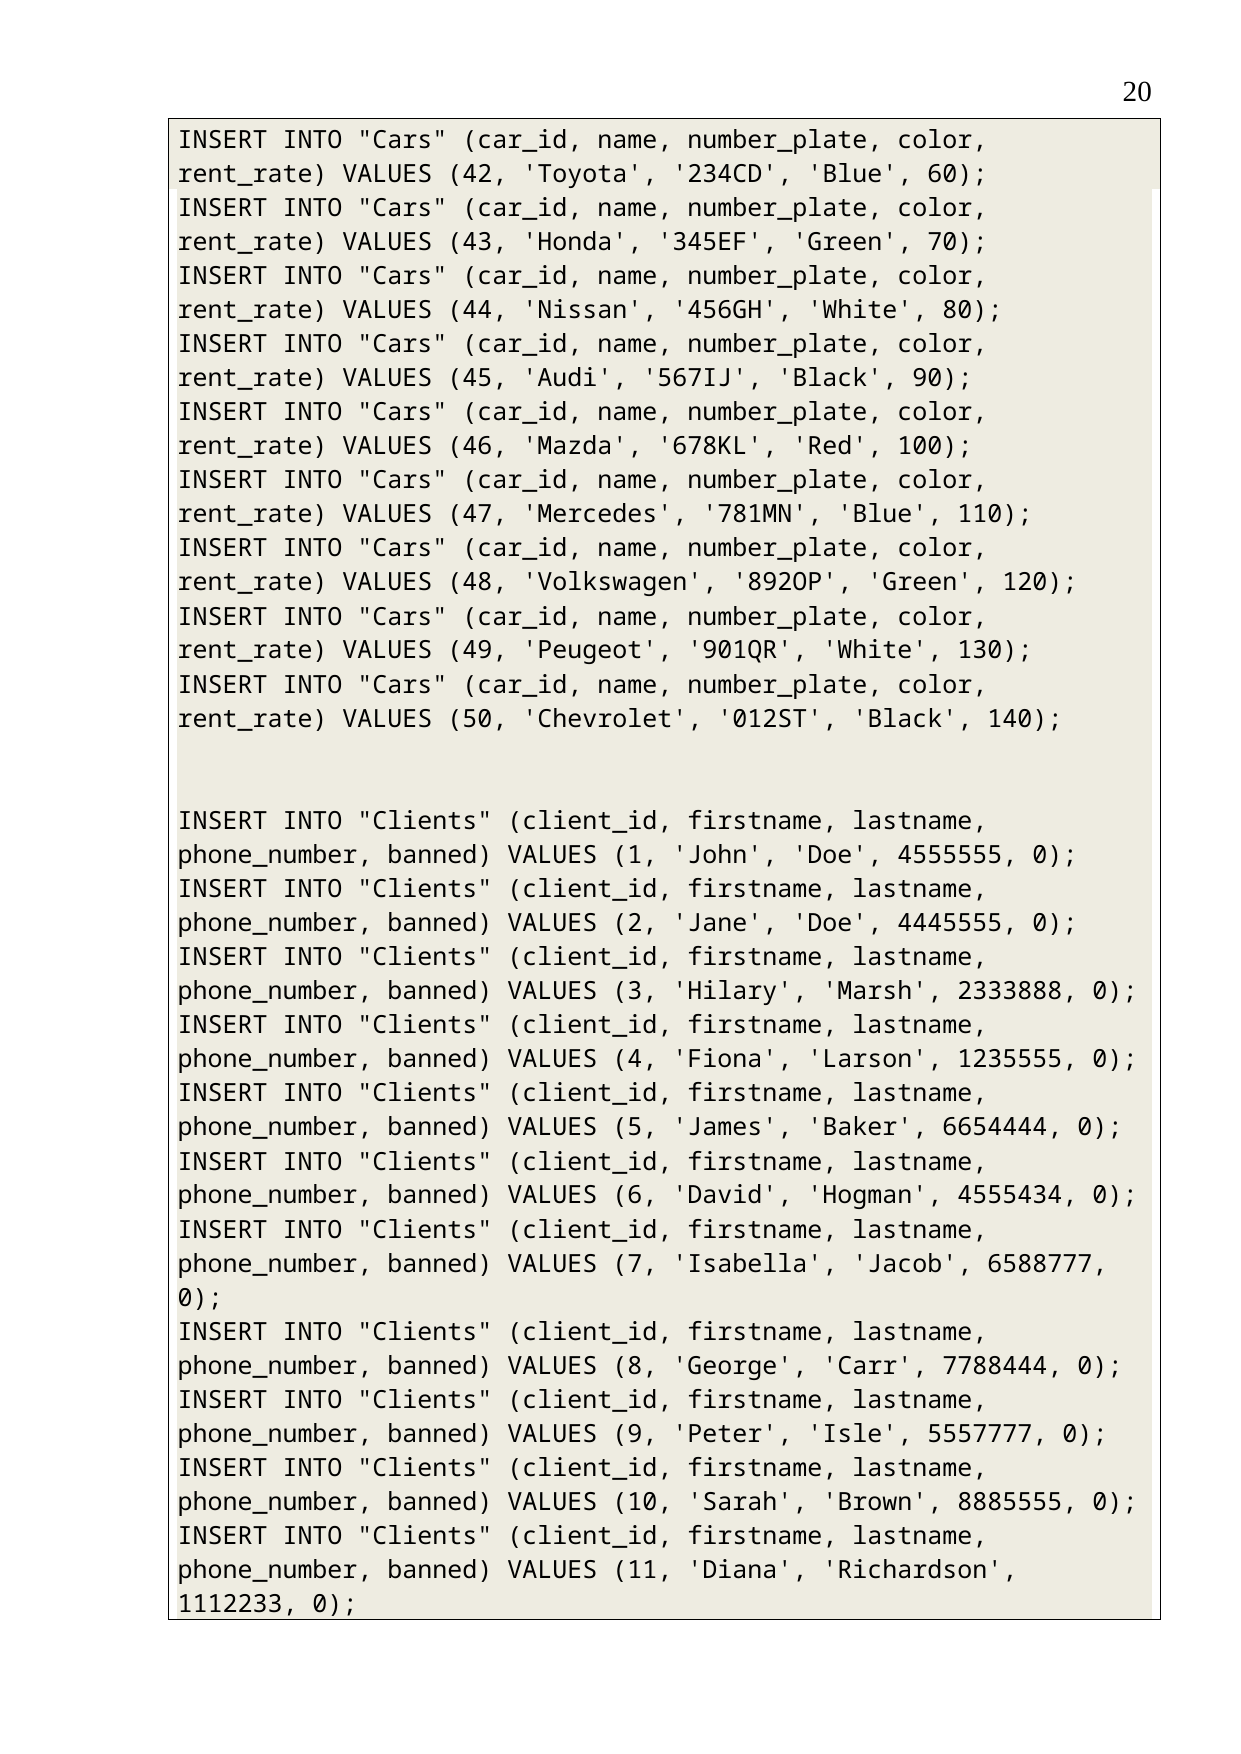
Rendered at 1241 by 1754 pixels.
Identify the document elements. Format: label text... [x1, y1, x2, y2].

text INSERT INTO "Cars" (car_id, name, number_plate, color, rent_rate) VALUES (48, 'Volkswagen', '892OP', 'Green', 120); [177, 530, 1152, 598]
text INSERT INTO "Cars" (car_id, name, number_plate, color, rent_rate) VALUES (47, 'Mercedes', '781MN', 'Blue', 110); [177, 462, 1152, 530]
text INSERT INTO "Clients" (client_id, firstname, lastname, phone_number, banned) VALUES (6, 'David', 'Hogman', 4555434, 0); [177, 1143, 1152, 1211]
text INSERT INTO "Cars" (car_id, name, number_plate, color, rent_rate) VALUES (43, 'Honda', '345EF', 'Green', 70); [177, 189, 1152, 257]
text INSERT INTO "Cars" (car_id, name, number_plate, color, rent_rate) VALUES (42, 'Toyota', '234CD', 'Blue', 60); [169, 119, 1160, 189]
text INSERT INTO "Cars" (car_id, name, number_plate, color, rent_rate) VALUES (46, 'Mazda', '678KL', 'Red', 100); [177, 394, 1152, 462]
text INSERT INTO "Clients" (client_id, firstname, lastname, phone_number, banned) VALUES (4, 'Fiona', 'Larson', 1235555, 0); [177, 1007, 1152, 1075]
text INSERT INTO "Clients" (client_id, firstname, lastname, phone_number, banned) VALUES (1, 'John', 'Doe', 4555555, 0); [177, 802, 1152, 871]
text INSERT INTO "Clients" (client_id, firstname, lastname, phone_number, banned) VALUES (10, 'Sarah', 'Brown', 8885555, 0); [177, 1450, 1152, 1518]
text INSERT INTO "Clients" (client_id, firstname, lastname, phone_number, banned) VALUES (8, 'George', 'Carr', 7788444, 0); [177, 1313, 1152, 1382]
text INSERT INTO "Clients" (client_id, firstname, lastname, phone_number, banned) VALUES (3, 'Hilary', 'Marsh', 2333888, 0); [177, 939, 1152, 1007]
text INSERT INTO "Cars" (car_id, name, number_plate, color, rent_rate) VALUES (45, 'Audi', '567IJ', 'Black', 90); [177, 326, 1152, 394]
text INSERT INTO "Cars" (car_id, name, number_plate, color, rent_rate) VALUES (50, 'Chevrolet', '012ST', 'Black', 140); [177, 666, 1152, 734]
text INSERT INTO "Clients" (client_id, firstname, lastname, phone_number, banned) VALUES (2, 'Jane', 'Doe', 4445555, 0); [177, 871, 1152, 939]
text INSERT INTO "Cars" (car_id, name, number_plate, color, rent_rate) VALUES (49, 'Peugeot', '901QR', 'White', 130); [177, 598, 1152, 666]
text INSERT INTO "Clients" (client_id, firstname, lastname, phone_number, banned) VALUES (5, 'James', 'Baker', 6654444, 0); [177, 1075, 1152, 1143]
text INSERT INTO "Clients" (client_id, firstname, lastname, phone_number, banned) VALUES (7, 'Isabella', 'Jacob', 6588777, 0); [177, 1211, 1152, 1313]
text INSERT INTO "Clients" (client_id, firstname, lastname, phone_number, banned) VALUES (9, 'Peter', 'Isle', 5557777, 0); [177, 1382, 1152, 1450]
text INSERT INTO "Clients" (client_id, firstname, lastname, phone_number, banned) VALUES (11, 'Diana', 'Richardson', 1112233, 0); [177, 1518, 1152, 1619]
text INSERT INTO "Cars" (car_id, name, number_plate, color, rent_rate) VALUES (44, 'Nissan', '456GH', 'White', 80); [177, 257, 1152, 326]
